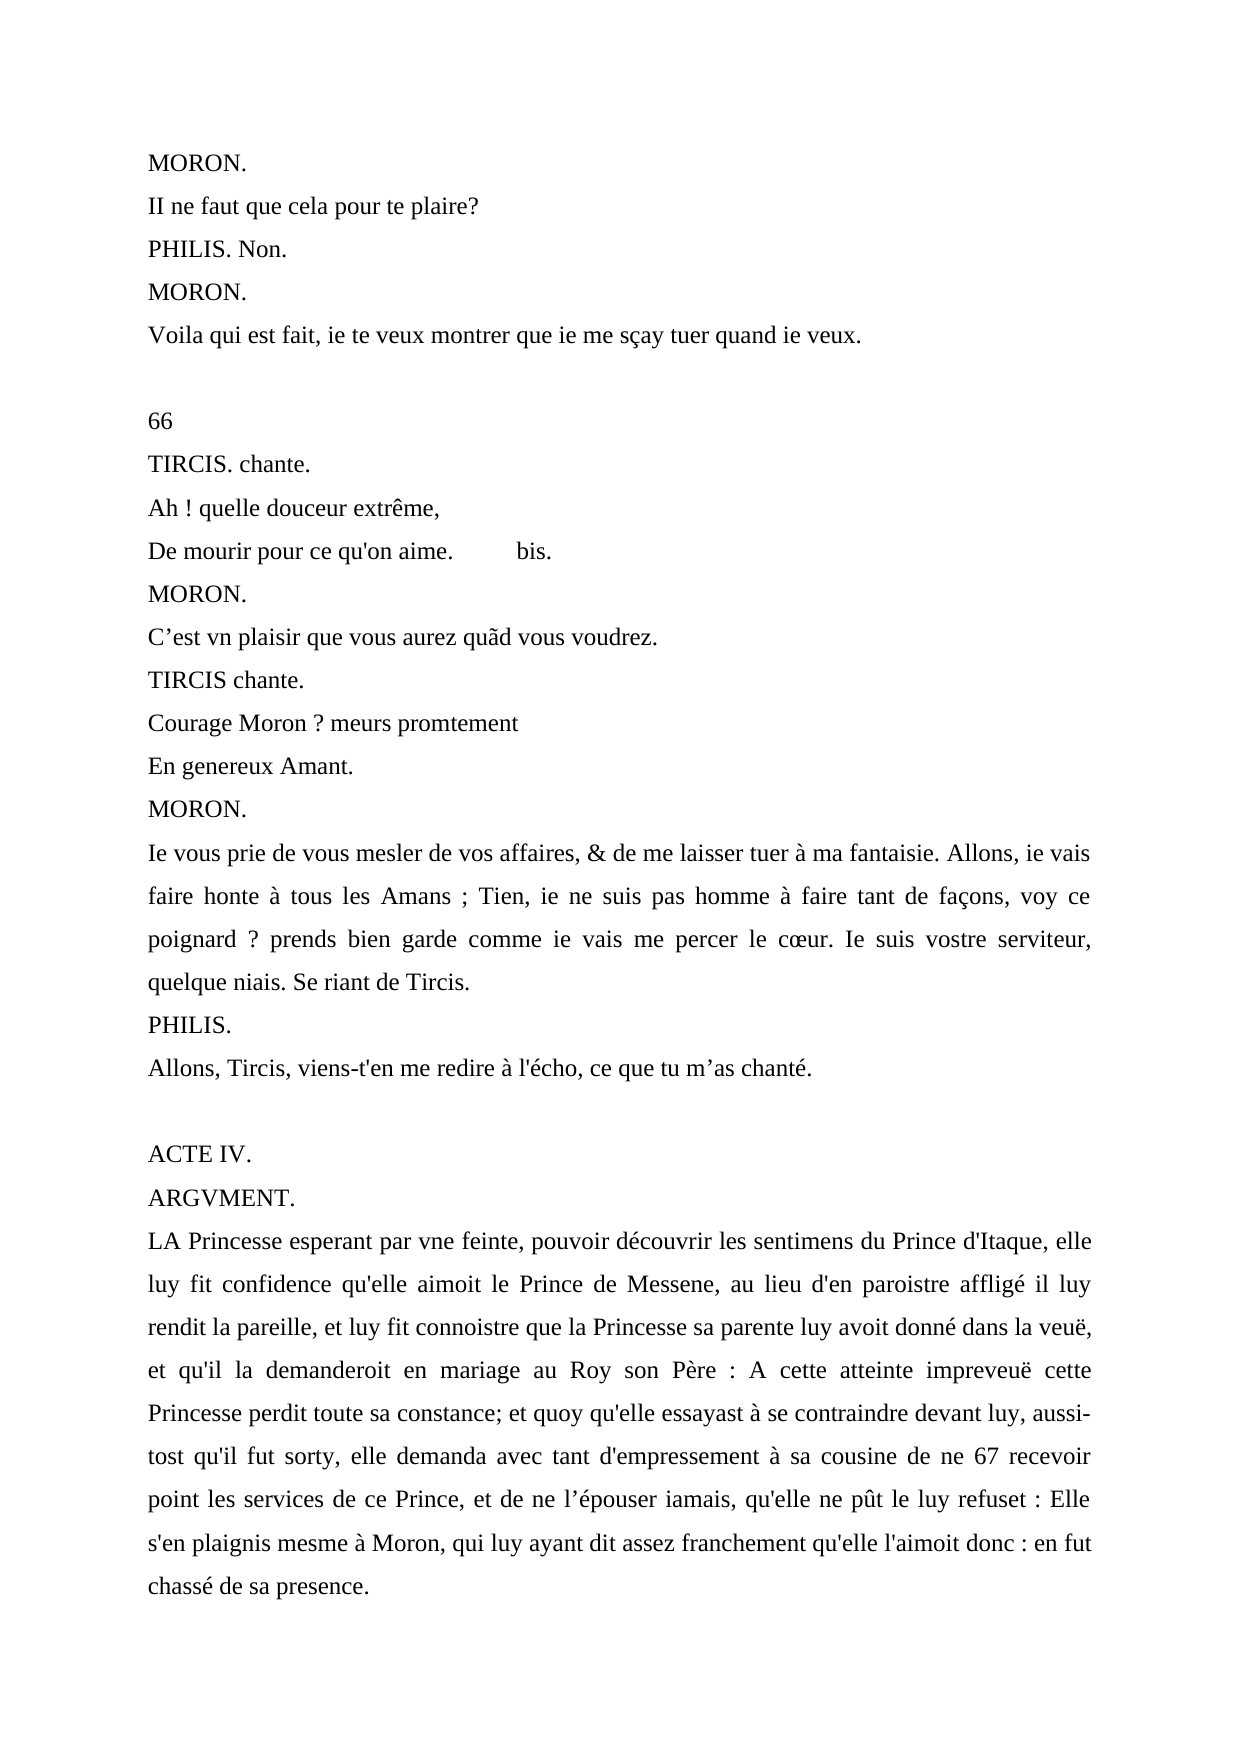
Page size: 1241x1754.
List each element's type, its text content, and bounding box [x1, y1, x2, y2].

text TIRCIS chante. [148, 665, 1093, 694]
text Voila qui est fait, ie te veux montrer que ie me sçay tuer quand ie veux. [148, 320, 1093, 349]
text En genereux Amant. [148, 751, 1093, 780]
text MORON. [148, 794, 1093, 823]
text C’est vn plaisir que vous aurez quãd vous voudrez. [148, 622, 1093, 651]
text ARGVMENT. [148, 1183, 1093, 1211]
text PHILIS. Non. [148, 234, 1093, 263]
text MORON. [148, 148, 1093, 176]
text Courage Moron ? meurs promtement [148, 708, 1093, 737]
text MORON. [148, 277, 1093, 306]
text Ie vous prie de vous mesler de vos affaires, & de me laisser tuer à ma fantaisie. Allons, ie vais faire honte à tous les Amans ; Tien, ie ne suis pas homme à faire tant de façons, voy ce poignard ? prends bien garde comme ie vais me percer le cœur. Ie suis vostre serviteur, quelque niais. Se riant de Tircis. [148, 838, 1093, 996]
text TIRCIS. chante. [148, 449, 1093, 478]
text PHILIS. [148, 1010, 1093, 1039]
text Allons, Tircis, viens-t'en me redire à l'écho, ce que tu m’as chanté. [148, 1053, 1093, 1082]
text Ah ! quelle douceur extrême, [148, 493, 1093, 521]
text ACTE IV. [148, 1139, 1093, 1168]
text II ne faut que cela pour te plaire? [148, 191, 1093, 219]
text 66 [148, 406, 1093, 435]
text MORON. [148, 579, 1093, 608]
text LA Princesse esperant par vne feinte, pouvoir découvrir les sentimens du Prince d'Itaque, elle luy fit confidence qu'elle aimoit le Prince de Messene, au lieu d'en paroistre affligé il luy rendit la pareille, et luy fit connoistre que la Princesse sa parente luy avoit donné dans la veuë, et qu'il la demanderoit en mariage au Roy son Père : A cette atteinte impreveuë cette Princesse perdit toute sa constance; et quoy qu'elle essayast à se contraindre devant luy, aussi-tost qu'il fut sorty, elle demanda avec tant d'empressement à sa cousine de ne 67 recevoir point les services de ce Prince, et de ne l’épouser iamais, qu'elle ne pût le luy refuset : Elle s'en plaignis mesme à Moron, qui luy ayant dit assez franchement qu'elle l'aimoit donc : en fut chassé de sa presence. [148, 1226, 1093, 1599]
text De mourir pour ce qu'on aime. bis. [148, 536, 1093, 564]
